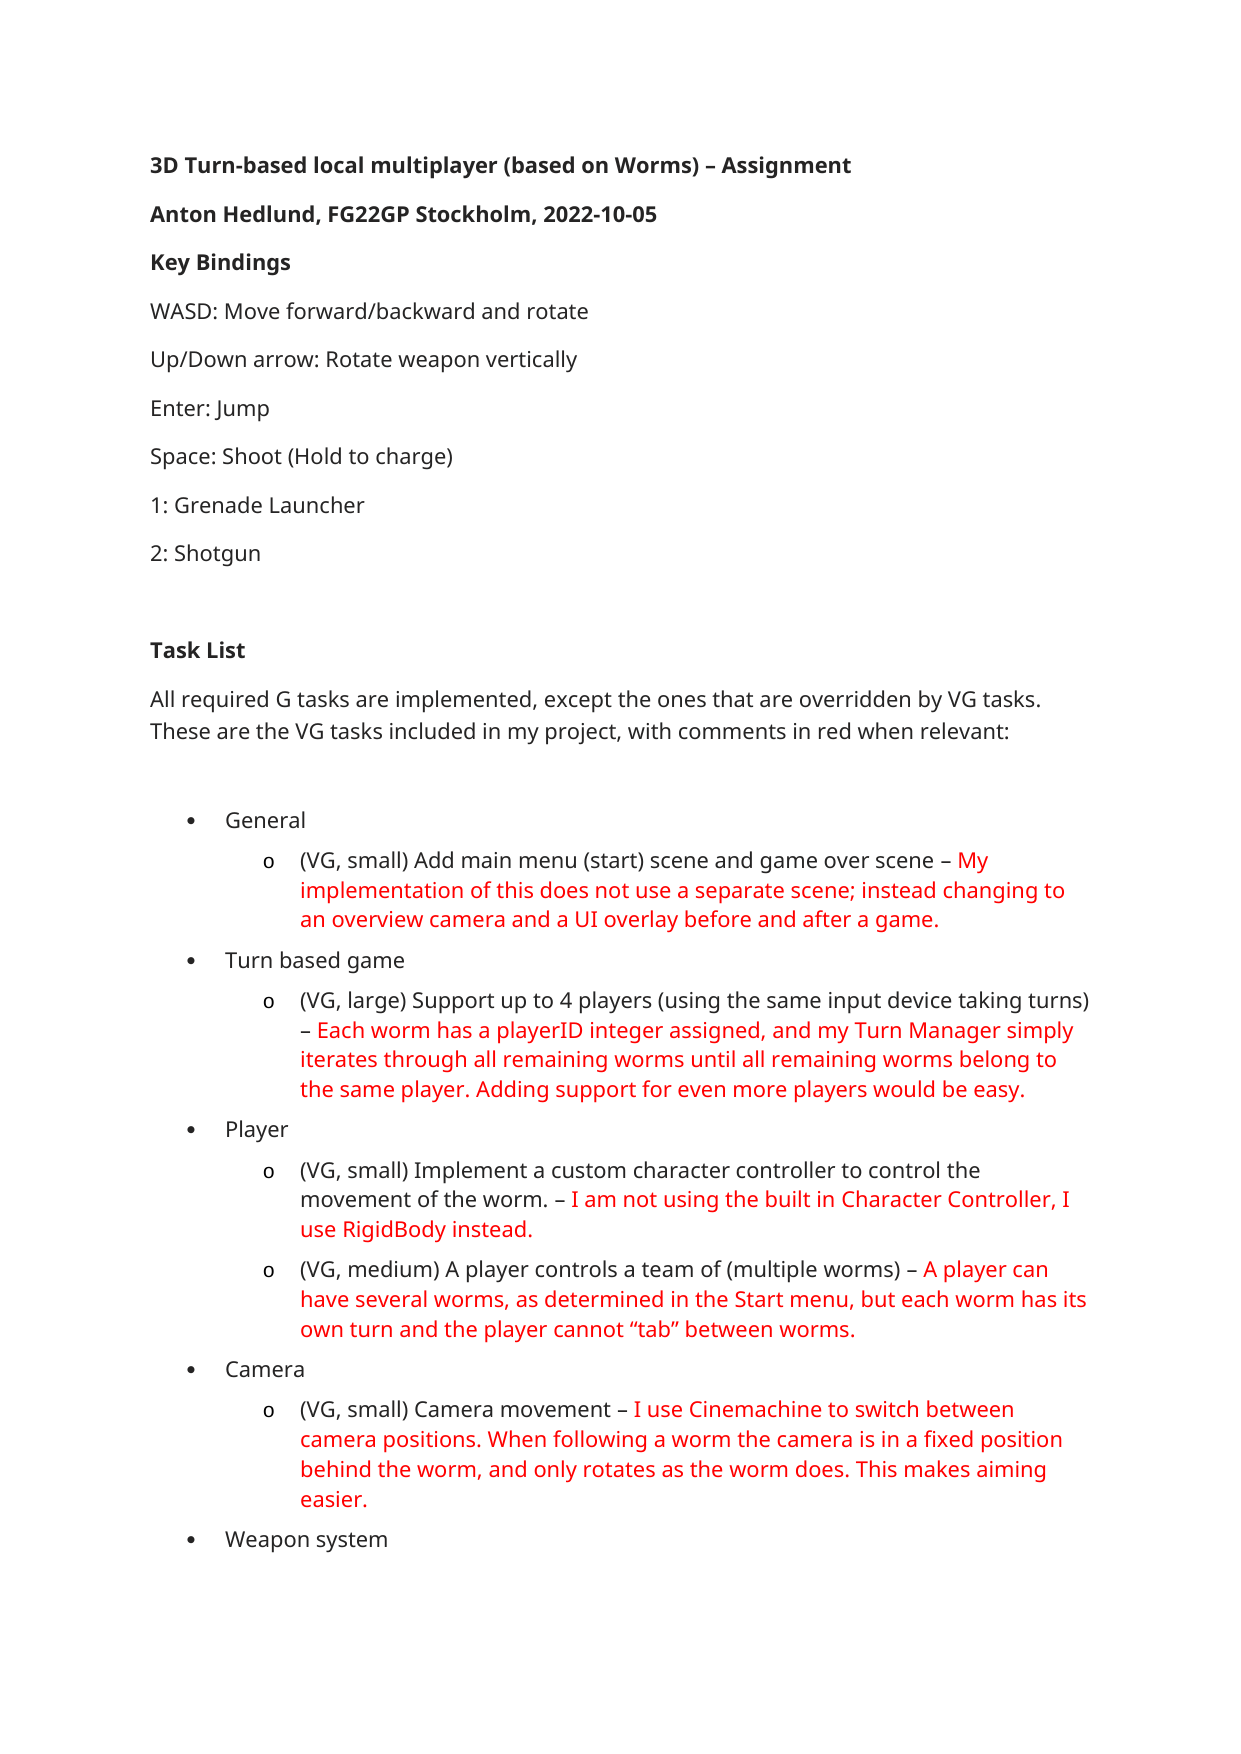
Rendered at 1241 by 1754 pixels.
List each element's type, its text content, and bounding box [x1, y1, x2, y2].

list (VG, small) Add main menu (start) scene and game over scene – My implementation of this does not use a separate scene; instead changing to an overview camera and a UI overlay before and after a game. [262, 845, 1090, 934]
list (VG, large) Support up to 4 players (using the same input device taking turns) – Each worm has a playerID integer assigned, and my Turn Manager simply iterates through all remaining worms until all remaining worms belong to the same player. Adding support for even more players would be easy. [262, 985, 1090, 1104]
text Up/Down arrow: Rotate weapon vertically [150, 344, 1090, 374]
text Anton Hedlund, FG22GP Stockholm, 2022-10-05 [150, 198, 1090, 228]
text Space: Shoot (Hold to charge) [150, 441, 1090, 471]
text 2: Shotgun [150, 538, 1090, 568]
list (VG, medium) A player controls a team of (multiple worms) – A player can have several worms, as determined in the Start menu, but each worm has its own turn and the player cannot “tab” between worms. [262, 1254, 1090, 1344]
text All required G tasks are implemented, except the ones that are overridden by VG tasks. These are the VG tasks included in my project, with comments in red when relevant: [150, 684, 1090, 746]
text 1: Grenade Launcher [150, 490, 1090, 519]
list Turn based game [187, 944, 1090, 974]
text Enter: Jump [150, 393, 1090, 422]
list (VG, small) Implement a custom character controller to control the movement of the worm. – I am not using the built in Character Controller, I use RigidBody instead. [262, 1154, 1090, 1244]
text 3D Turn-based local multiplayer (based on Worms) – Assignment [150, 150, 1090, 180]
list (VG, small) Camera movement – I use Cinemachine to switch between camera positions. When following a worm the camera is in a fixed position behind the worm, and only rotates as the worm does. This makes aiming easier. [262, 1394, 1090, 1513]
list Player [187, 1114, 1090, 1144]
text Key Bindings [150, 247, 1090, 277]
list Camera [187, 1354, 1090, 1384]
list General [187, 804, 1090, 834]
list Weapon system [187, 1524, 1090, 1554]
text Task List [150, 635, 1090, 665]
text WASD: Move forward/backward and rotate [150, 296, 1090, 325]
